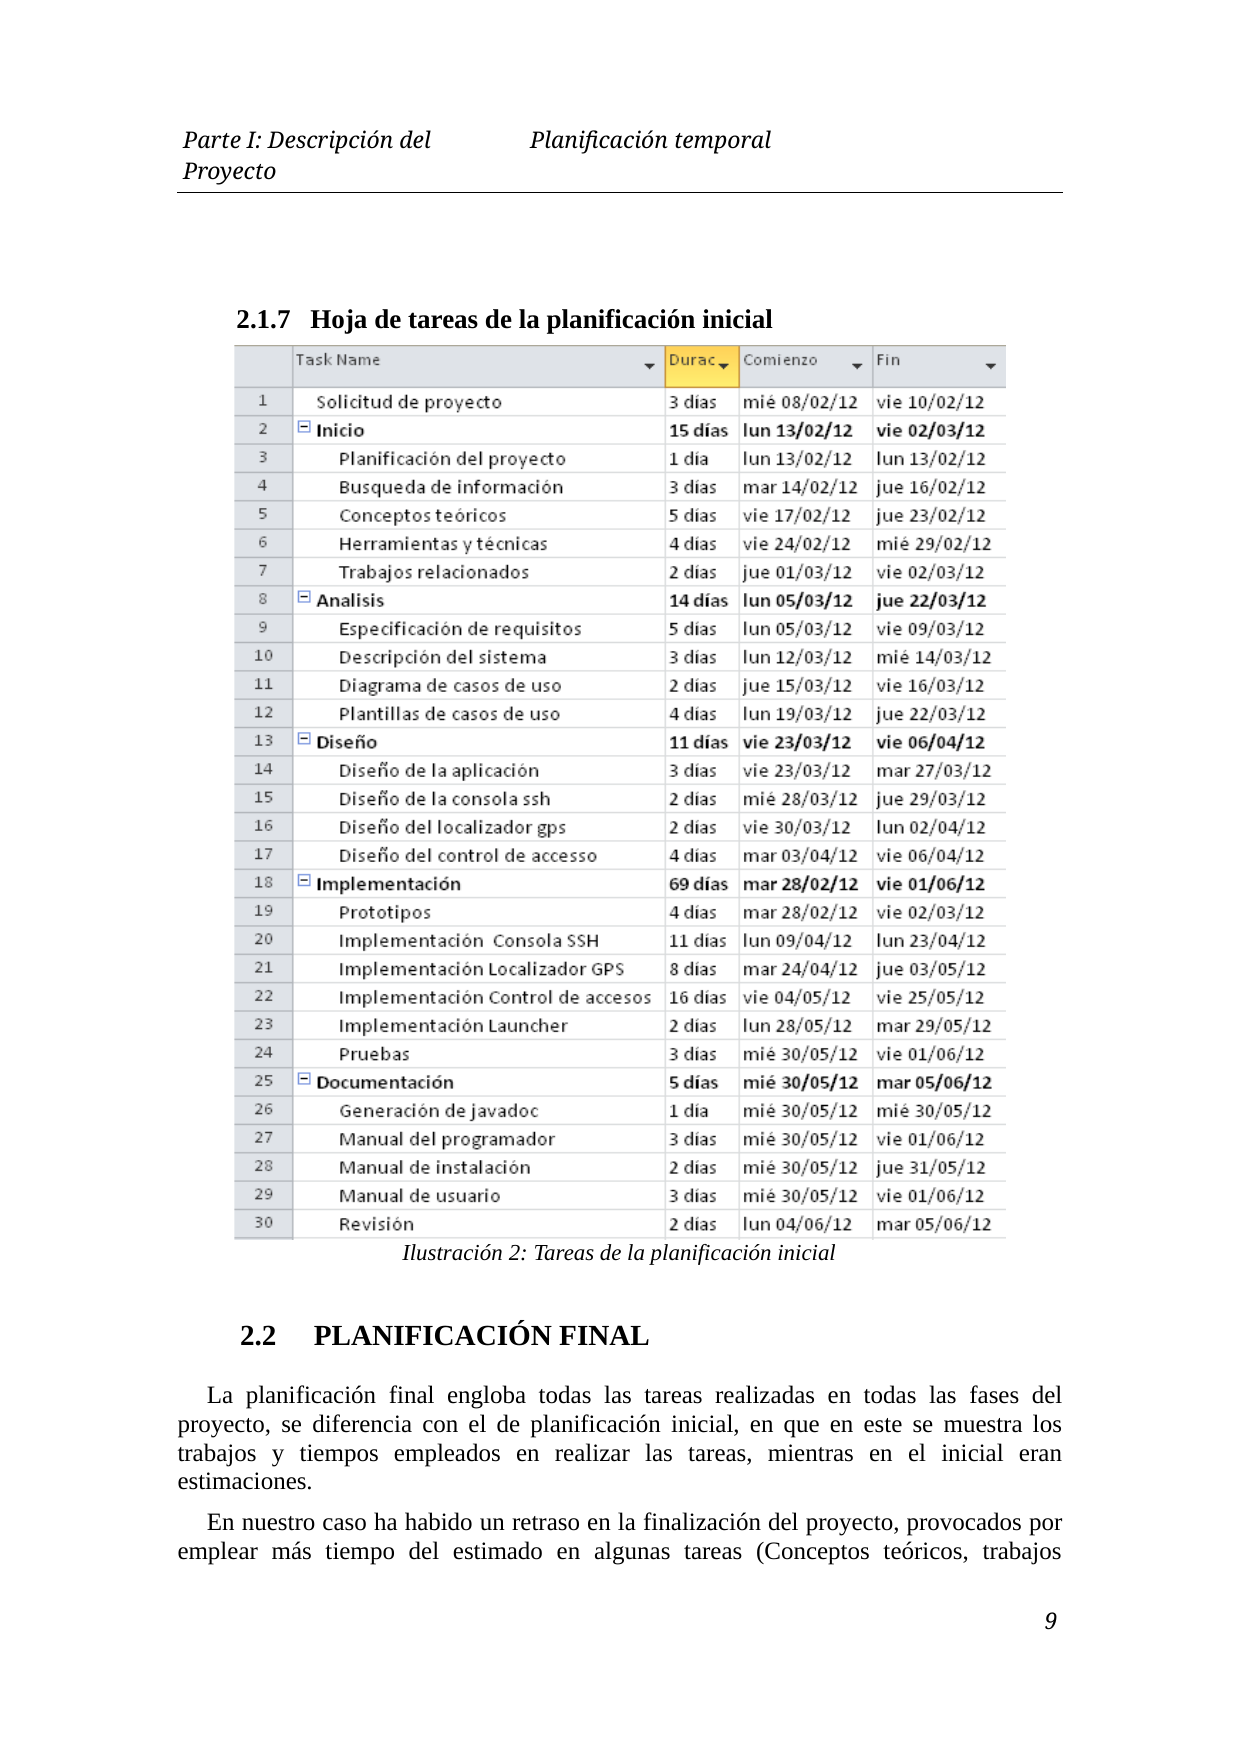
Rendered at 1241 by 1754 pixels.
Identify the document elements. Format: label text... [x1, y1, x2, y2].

subtitle Planificación final [240, 1318, 1063, 1352]
subtitle Hoja de tareas de la planificación inicial [236, 303, 1004, 334]
picture [234, 345, 1006, 1240]
text Ilustración 2: Tareas de la planificación inicial [177, 346, 1063, 1266]
text En nuestro caso ha habido un retraso en la finalización del proyecto, provocados por emplear más tiempo del estimado en algunas tareas (Conceptos teóricos, trabajos [177, 1507, 1063, 1564]
text La planificación final engloba todas las tareas realizadas en todas las fases del proyecto, se diferencia con el de planificación inicial, en que en este se muestra los trabajos y tiempos empleados en realizar las tareas, mientras en el inicial eran estimaciones. [177, 1380, 1063, 1495]
